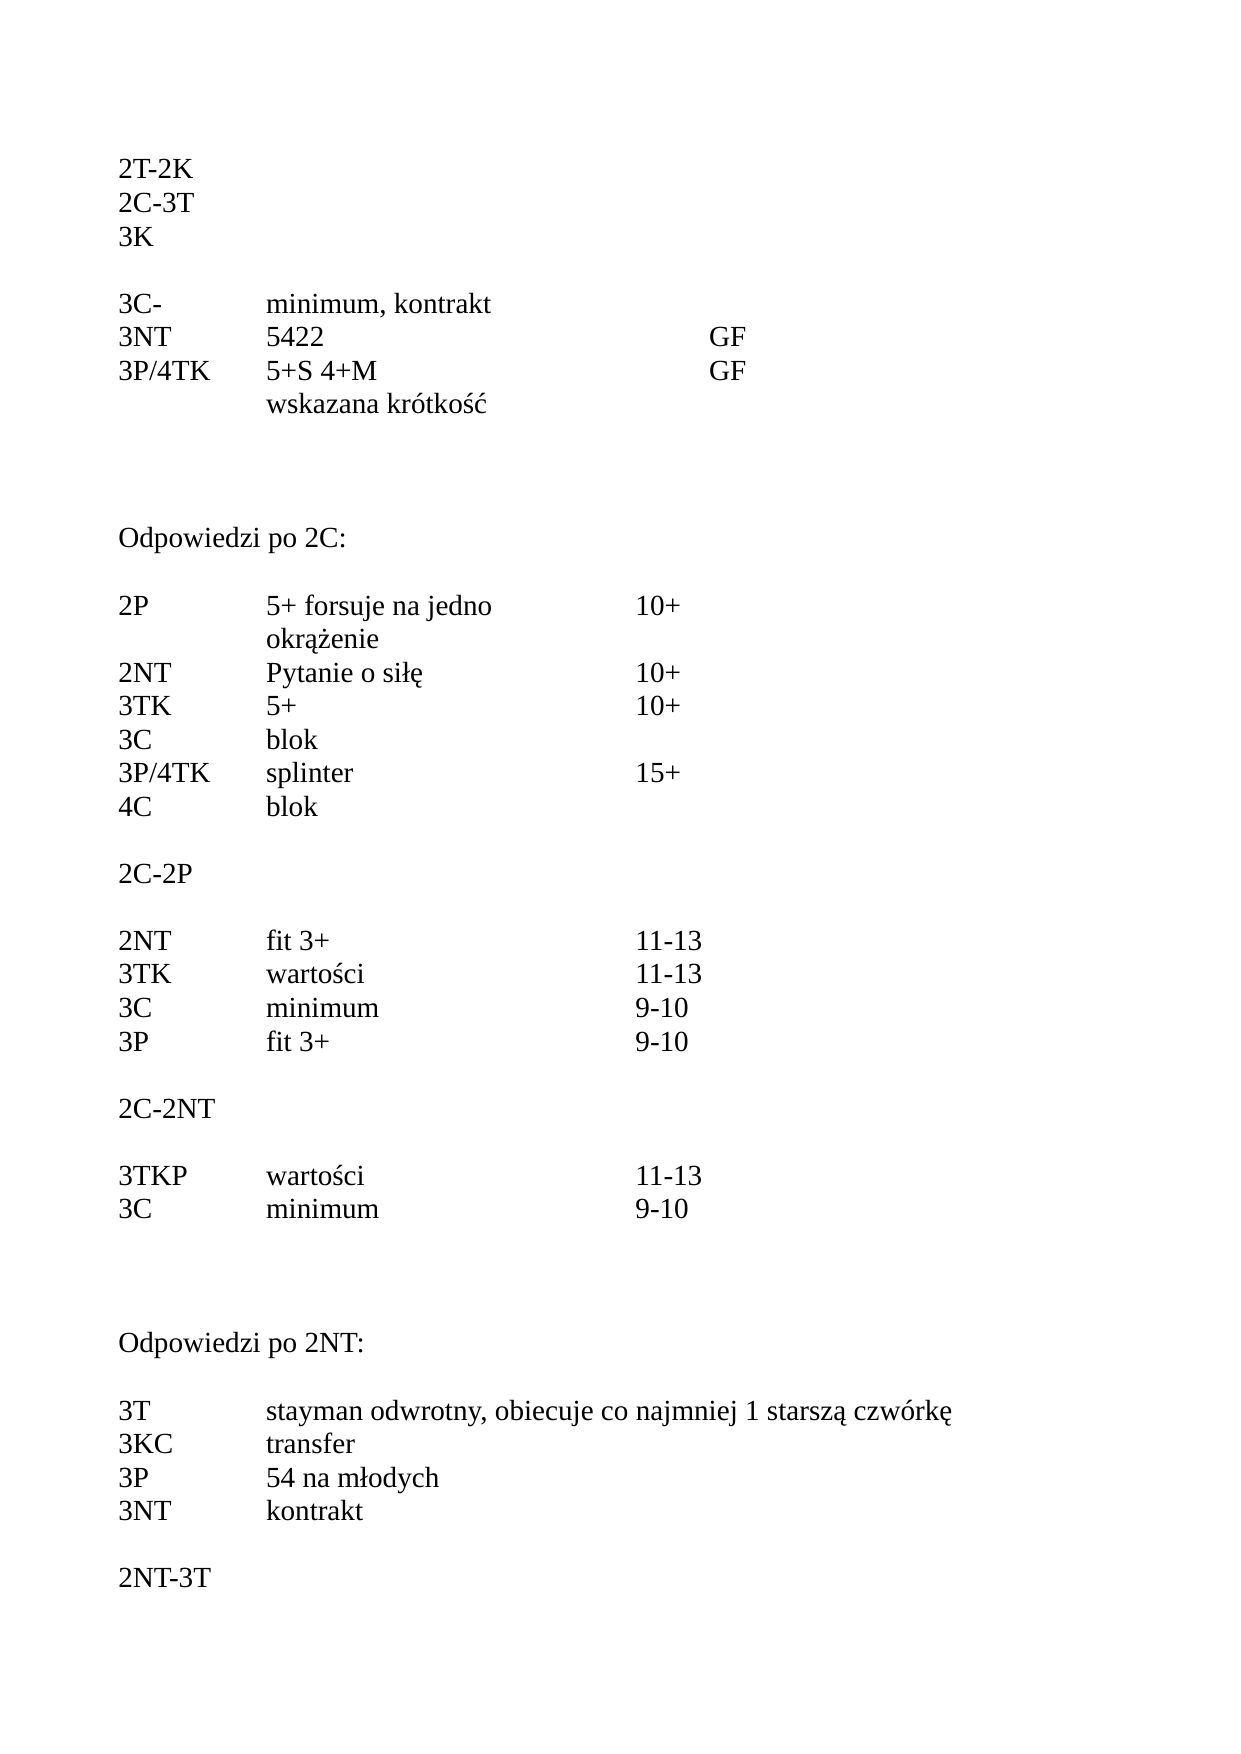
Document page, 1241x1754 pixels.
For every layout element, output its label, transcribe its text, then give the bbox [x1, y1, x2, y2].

text 3K [118, 219, 1122, 252]
text 3NT kontrakt [118, 1493, 1122, 1527]
text 2NT-3T [118, 1560, 1122, 1594]
text 2P 5+ forsuje na jedno 10+ [118, 588, 1122, 621]
text 2NT Pytanie o siłę 10+ [118, 655, 1122, 688]
text 3P fit 3+ 9-10 [118, 1024, 1122, 1057]
text 2C-3T [118, 185, 1122, 219]
text wskazana krótkość [118, 386, 1122, 420]
text 2T-2K [118, 152, 1122, 185]
text okrążenie [118, 621, 1122, 655]
text 3P 54 na młodych [118, 1460, 1122, 1493]
text 3TKP wartości 11-13 [118, 1158, 1122, 1191]
text Odpowiedzi po 2C: [118, 521, 1122, 554]
text 3C blok [118, 722, 1122, 755]
text 2NT fit 3+ 11-13 [118, 923, 1122, 957]
text 3TK 5+ 10+ [118, 688, 1122, 722]
text 3C minimum 9-10 [118, 1191, 1122, 1225]
text 2C-2P [118, 856, 1122, 889]
text 3C- minimum, kontrakt [118, 286, 1122, 319]
text 3KC transfer [118, 1426, 1122, 1460]
text 3P/4TK 5+S 4+M GF [118, 353, 1122, 386]
text 3C minimum 9-10 [118, 990, 1122, 1024]
text 4C blok [118, 789, 1122, 822]
text 3TK wartości 11-13 [118, 957, 1122, 990]
text 2C-2NT [118, 1091, 1122, 1124]
text 3T stayman odwrotny, obiecuje co najmniej 1 starszą czwórkę [118, 1393, 1122, 1426]
text 3NT 5422 GF [118, 319, 1122, 353]
text 3P/4TK splinter 15+ [118, 755, 1122, 789]
text Odpowiedzi po 2NT: [118, 1326, 1122, 1359]
